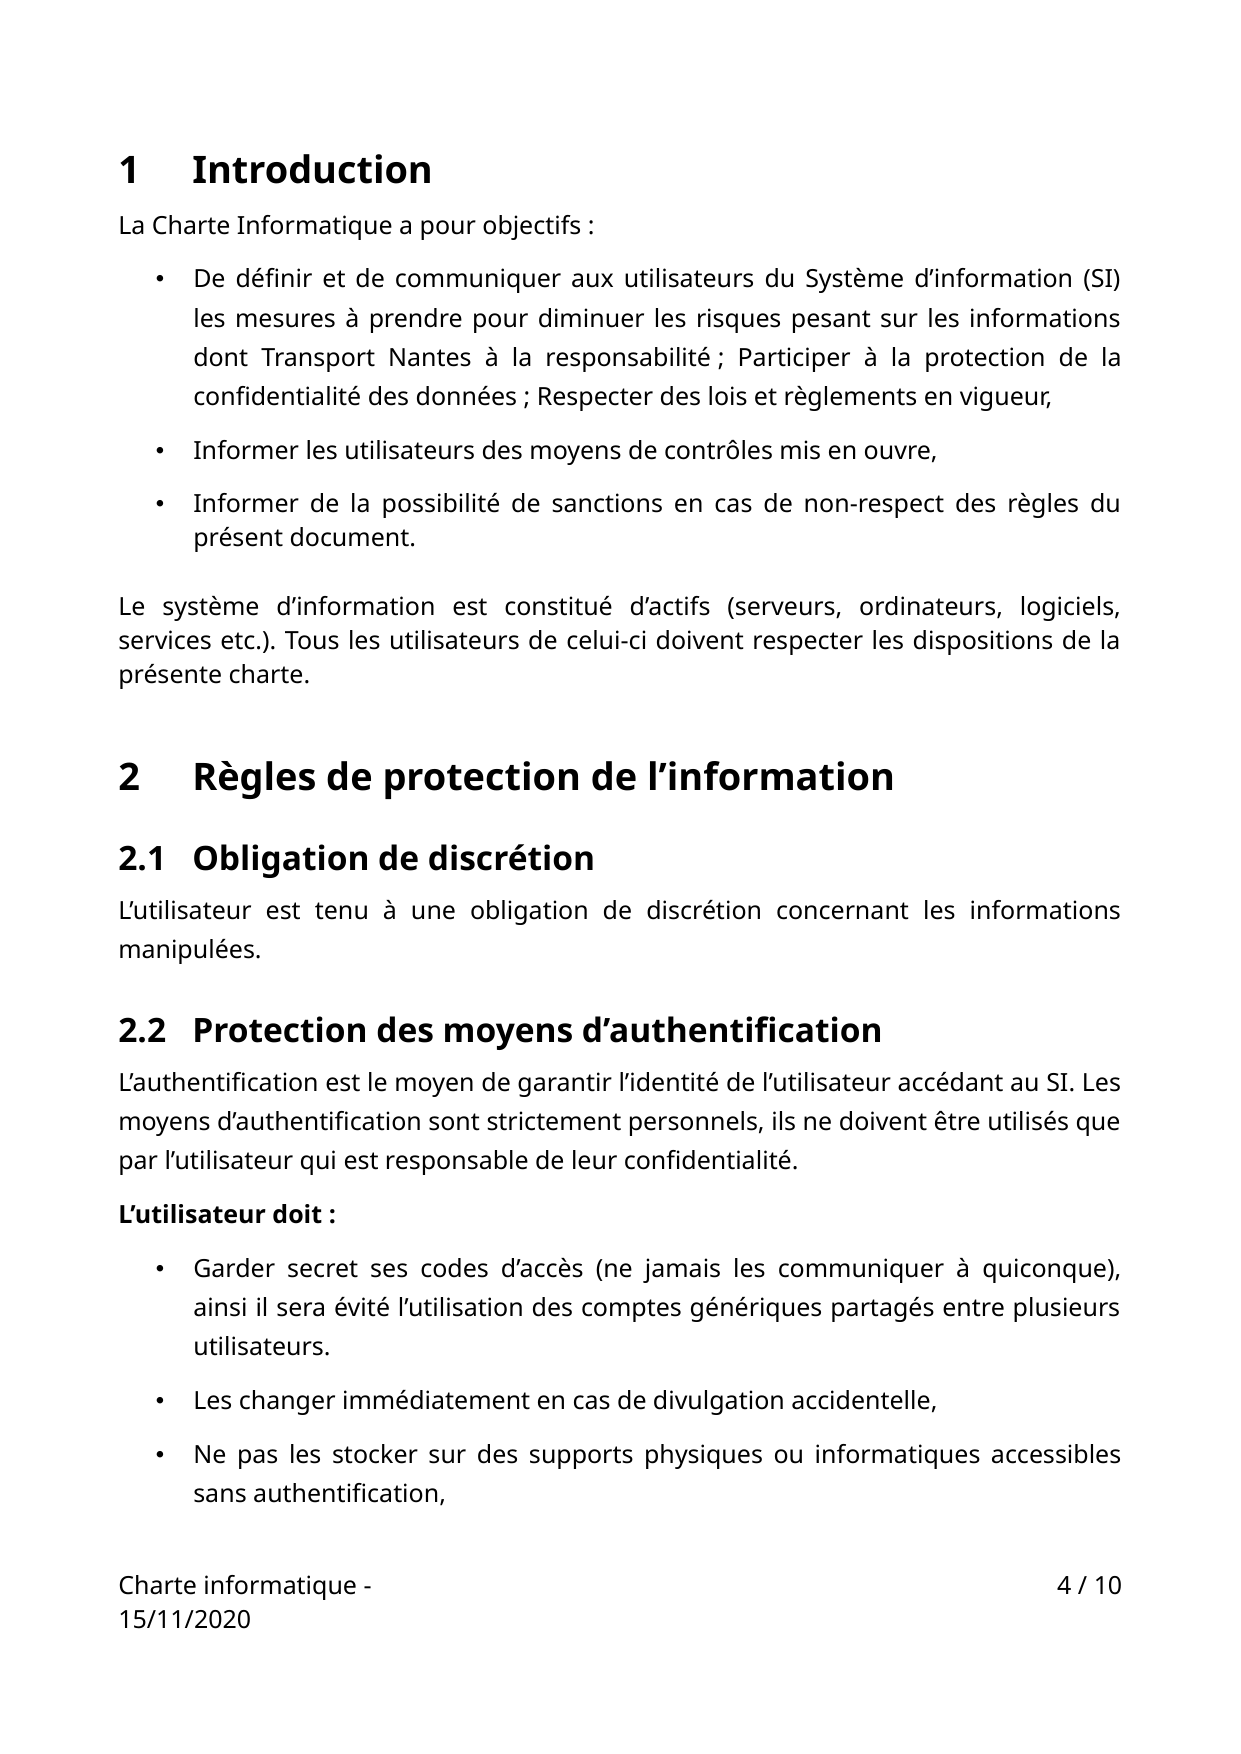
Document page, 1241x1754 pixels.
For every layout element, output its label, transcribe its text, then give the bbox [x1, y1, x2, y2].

list Garder secret ses codes d’accès (ne jamais les communiquer à quiconque), ainsi il sera évité l’utilisation des comptes génériques partagés entre plusieurs utilisateurs. [156, 1251, 1122, 1363]
subtitle Introduction [118, 143, 1122, 195]
text La Charte Informatique a pour objectifs : [118, 207, 1122, 241]
list Les changer immédiatement en cas de divulgation accidentelle, [156, 1383, 1122, 1417]
text L’utilisateur est tenu à une obligation de discrétion concernant les informations manipulées. [118, 893, 1122, 966]
subtitle Protection des moyens d’authentification [118, 1006, 1122, 1052]
list Ne pas les stocker sur des supports physiques ou informatiques accessibles sans authentification, [156, 1436, 1122, 1509]
list Informer les utilisateurs des moyens de contrôles mis en ouvre, [156, 432, 1122, 466]
text L’authentification est le moyen de garantir l’identité de l’utilisateur accédant au SI. Les moyens d’authentification sont strictement personnels, ils ne doivent être utilisés que par l’utilisateur qui est responsable de leur confidentialité. [118, 1065, 1122, 1177]
text L’utilisateur doit : [118, 1197, 1122, 1231]
list De définir et de communiquer aux utilisateurs du Système d’information (SI) les mesures à prendre pour diminuer les risques pesant sur les informations dont Transport Nantes à la responsabilité ; Participer à la protection de la confidentialité des données ; Respecter des lois et règlements en vigueur, [156, 261, 1122, 413]
text Le système d’information est constitué d’actifs (serveurs, ordinateurs, logiciels, services etc.). Tous les utilisateurs de celui-ci doivent respecter les dispositions de la présente charte. [118, 588, 1122, 690]
subtitle Obligation de discrétion [118, 834, 1122, 880]
list Informer de la possibilité de sanctions en cas de non-respect des règles du présent document. [156, 486, 1122, 554]
subtitle Règles de protection de l’information [118, 749, 1122, 801]
